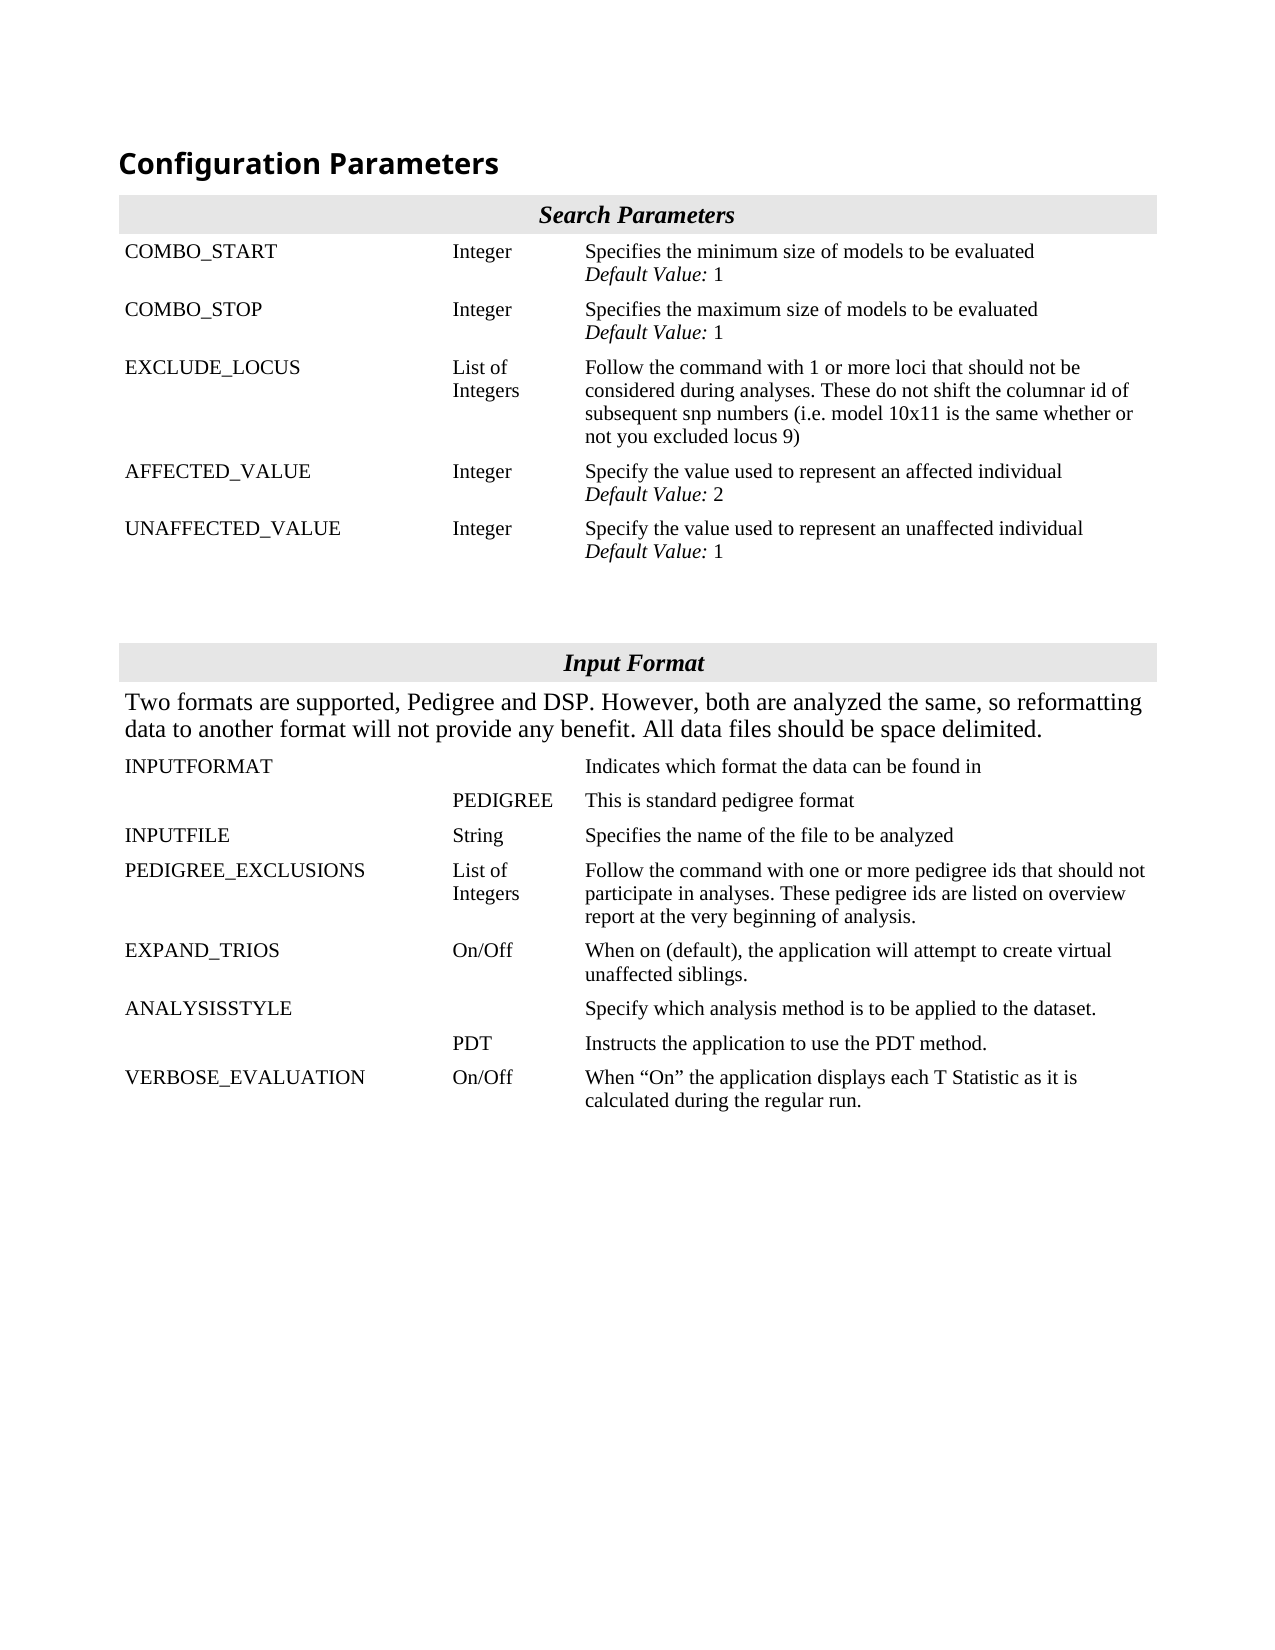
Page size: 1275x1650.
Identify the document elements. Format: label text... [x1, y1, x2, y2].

table_cell PDT [447, 1026, 579, 1061]
table_cell Follow the command with one or more pedigree ids that should not participate in analyses. These pedigree ids are listed on overview report at the very beginning of analysis. [579, 853, 1157, 934]
table_cell This is standard pedigree format [579, 784, 1157, 818]
table_header [447, 991, 579, 1026]
table_header [447, 749, 579, 784]
table_cell Integer [447, 512, 579, 569]
table_cell Specifies the maximum size of models to be evaluated Default Value: 1 [579, 292, 1157, 350]
table_cell PEDIGREE_EXCLUSIONS [119, 853, 447, 934]
table_cell Two formats are supported, Pedigree and DSP. However, both are analyzed the same, so reformatting data to another format will not provide any benefit. All data files should be space delimited. [119, 682, 1157, 749]
table_cell UNAFFECTED_VALUE [119, 512, 447, 569]
table_cell COMBO_START [119, 235, 447, 292]
table_cell On/Off [447, 934, 579, 991]
table_cell Specifies the name of the file to be analyzed [579, 818, 1157, 853]
table_cell ANALYSISSTYLE [119, 991, 447, 1061]
table_cell Integer [447, 292, 579, 350]
table_header Search Parameters [119, 195, 1157, 234]
table_cell [579, 569, 1157, 604]
table_cell Specify the value used to represent an unaffected individual Default Value: 1 [579, 512, 1157, 569]
table_cell PEDIGREE [447, 784, 579, 818]
table_cell [447, 569, 579, 604]
table_cell INPUTFORMAT [119, 749, 447, 818]
table_header Indicates which format the data can be found in [579, 749, 1157, 784]
table_cell Integer [447, 454, 579, 512]
table_header Specify which analysis method is to be applied to the dataset. [579, 991, 1157, 1026]
table_cell [119, 604, 579, 643]
table_cell When “On” the application displays each T Statistic as it is calculated during the regular run. [579, 1061, 1157, 1118]
table_cell Input Format [119, 643, 1157, 682]
table_cell AFFECTED_VALUE [119, 454, 447, 512]
table_cell INPUTFILE [119, 818, 447, 853]
table_cell [119, 569, 447, 604]
table_cell Specifies the minimum size of models to be evaluated Default Value: 1 [579, 235, 1157, 292]
table_cell String [447, 818, 579, 853]
table_cell Instructs the application to use the PDT method. [579, 1026, 1157, 1061]
table_cell [579, 604, 1157, 643]
table_cell Specify the value used to represent an affected individual Default Value: 2 [579, 454, 1157, 512]
table_cell List of Integers [447, 350, 579, 454]
table_cell List of Integers [447, 853, 579, 934]
table_cell VERBOSE_EVALUATION [119, 1061, 447, 1118]
table_cell Integer [447, 235, 579, 292]
table_cell EXCLUDE_LOCUS [119, 350, 447, 454]
table_cell Follow the command with 1 or more loci that should not be considered during analyses. These do not shift the columnar id of subsequent snp numbers (i.e. model 10x11 is the same whether or not you excluded locus 9) [579, 350, 1157, 454]
table_cell When on (default), the application will attempt to create virtual unaffected siblings. [579, 934, 1157, 991]
table_cell EXPAND_TRIOS [119, 934, 447, 991]
table_cell COMBO_STOP [119, 292, 447, 350]
subtitle Configuration Parameters [118, 143, 1157, 183]
table_cell On/Off [447, 1061, 579, 1118]
